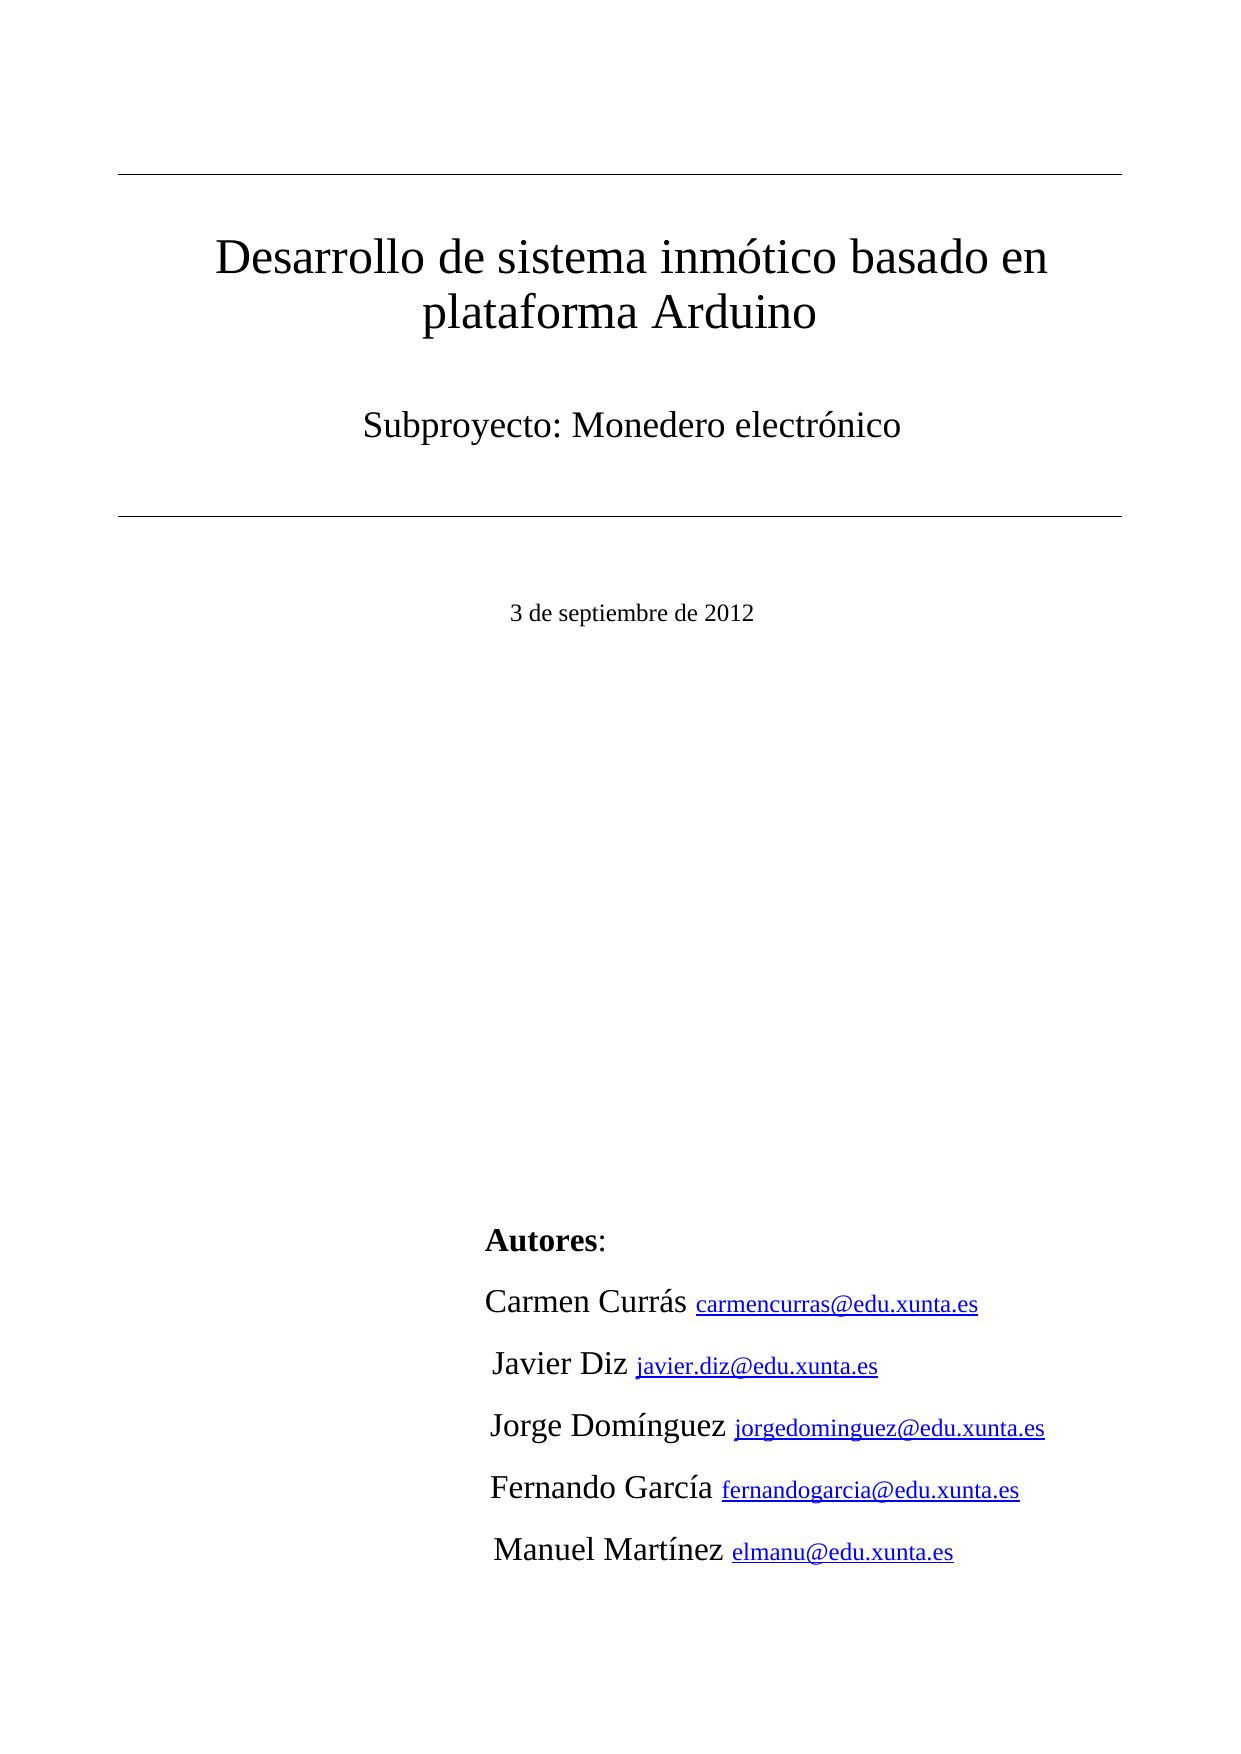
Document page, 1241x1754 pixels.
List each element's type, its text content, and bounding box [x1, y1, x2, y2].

text Subproyecto: Monedero electrónico [118, 404, 1122, 446]
text Autores: [461, 1221, 1122, 1258]
text Jorge Domínguez jorgedominguez@edu.xunta.es [490, 1407, 1122, 1444]
text Manuel Martínez elmanu@edu.xunta.es [118, 1531, 1122, 1568]
text Fernando García fernandogarcia@edu.xunta.es [118, 1469, 1122, 1506]
text Javier Diz javier.diz@edu.xunta.es [468, 1345, 1122, 1382]
text 3 de septiembre de 2012 [142, 599, 1122, 627]
text Carmen Currás carmencurras@edu.xunta.es [461, 1283, 1122, 1320]
text Desarrollo de sistema inmótico basado en plataforma Arduino [118, 226, 1122, 339]
